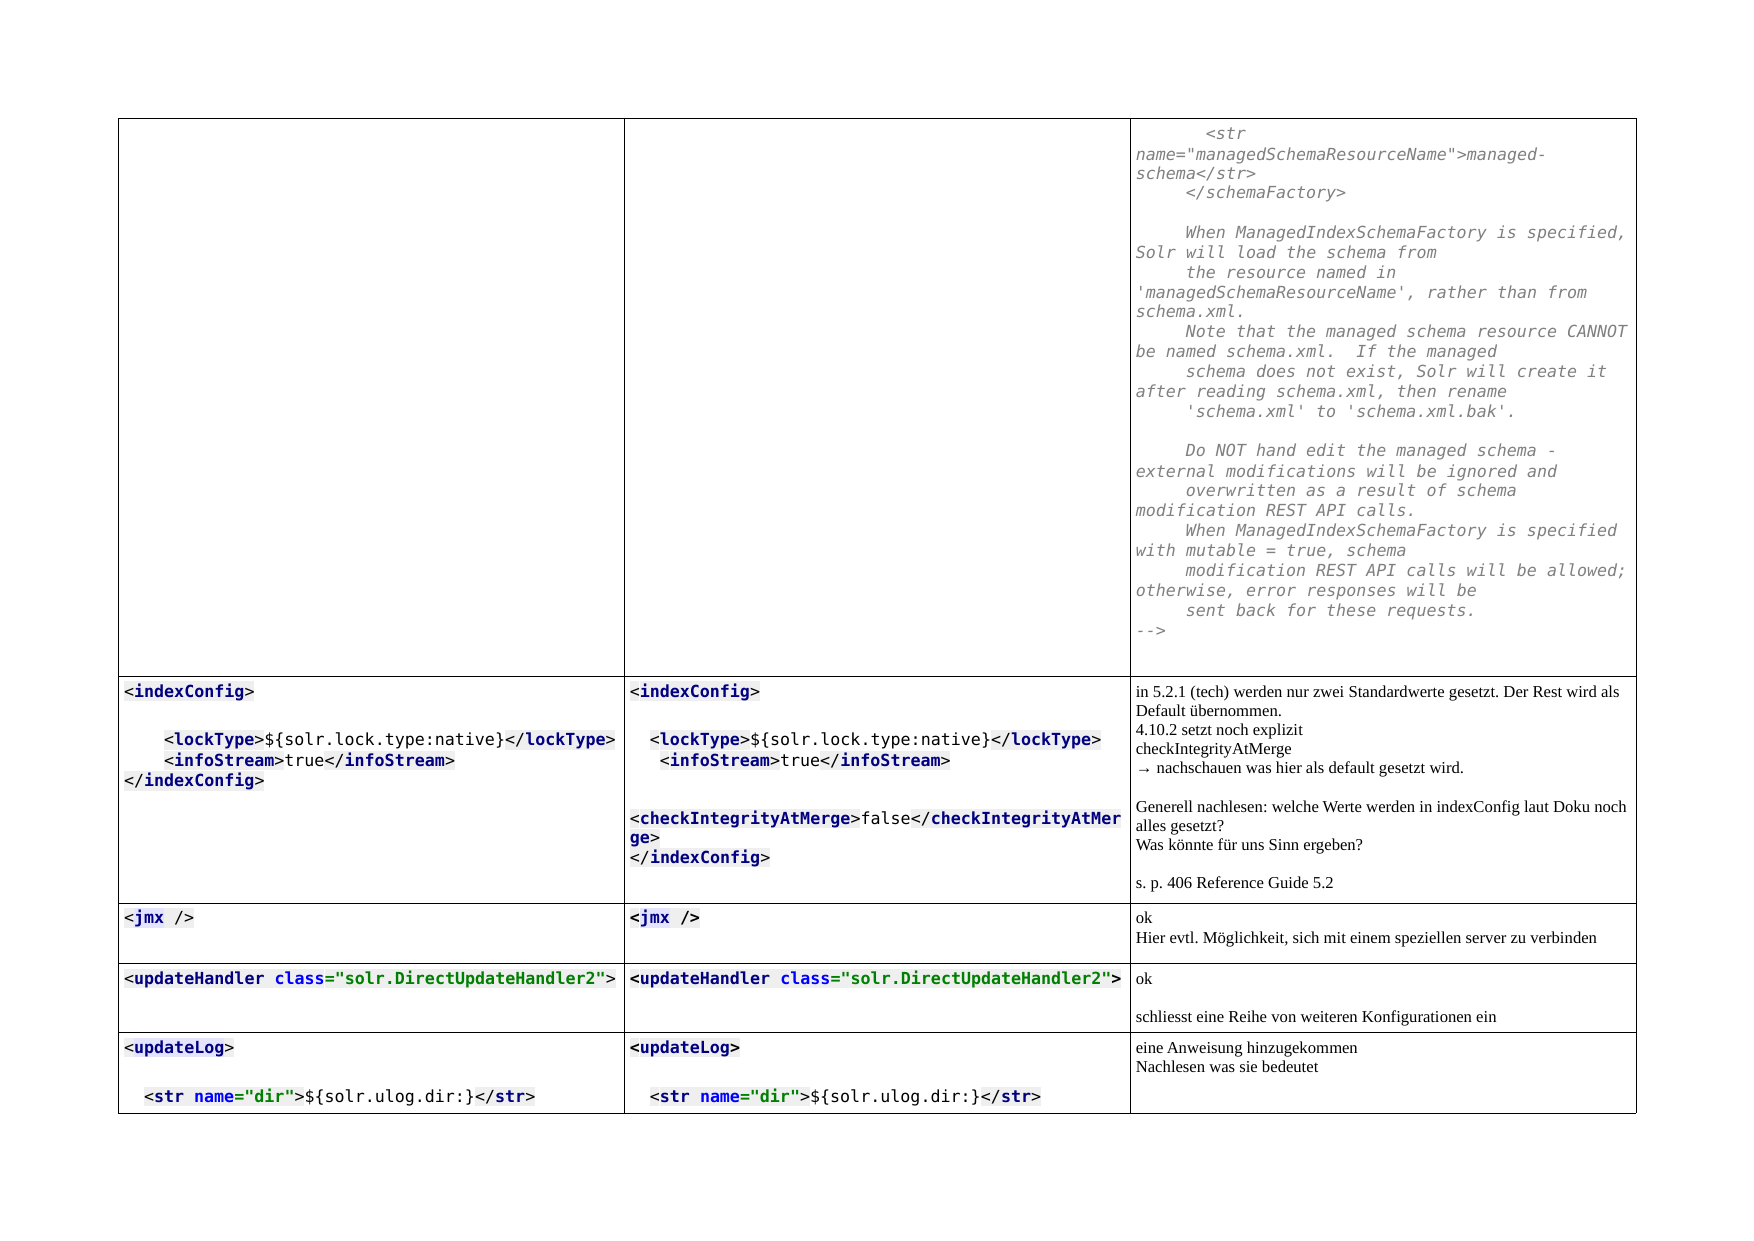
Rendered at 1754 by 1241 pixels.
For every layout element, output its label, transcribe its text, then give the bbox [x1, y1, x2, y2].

table_cell in 5.2.1 (tech) werden nur zwei Standardwerte gesetzt. Der Rest wird als Default übernommen. 4.10.2 setzt noch explizit checkIntegrityAtMerge → nachschauen was hier als default gesetzt wird. Generell nachlesen: welche Werte werden in indexConfig laut Doku noch alles gesetzt? Was könnte für uns Sinn ergeben? s. p. 406 Reference Guide 5.2 [1131, 677, 1636, 902]
table_cell <jmx /> [119, 904, 624, 963]
table_cell <indexConfig> <lockType>${solr.lock.type:native}</lockType> <infoStream>true</infoStream> </indexConfig> [119, 677, 624, 902]
table_cell <updateLog> <str name="dir">${solr.ulog.dir:}</str> [119, 1033, 624, 1113]
table_cell <str name="managedSchemaResourceName">managed-schema</str> </schemaFactory> When ManagedIndexSchemaFactory is specified, Solr will load the schema from the resource named in 'managedSchemaResourceName', rather than from schema.xml. Note that the managed schema resource CANNOT be named schema.xml. If the managed schema does not exist, Solr will create it after reading schema.xml, then rename 'schema.xml' to 'schema.xml.bak'. Do NOT hand edit the managed schema - external modifications will be ignored and overwritten as a result of schema modification REST API calls. When ManagedIndexSchemaFactory is specified with mutable = true, schema modification REST API calls will be allowed; otherwise, error responses will be sent back for these requests. --> [1131, 119, 1636, 676]
table_cell <updateLog> <str name="dir">${solr.ulog.dir:}</str> [625, 1033, 1130, 1113]
table_cell <updateHandler class="solr.DirectUpdateHandler2"> [625, 964, 1130, 1032]
table_cell ok schliesst eine Reihe von weiteren Konfigurationen ein [1131, 964, 1636, 1032]
table_cell [119, 119, 624, 676]
table_cell <indexConfig> <lockType>${solr.lock.type:native}</lockType> <infoStream>true</infoStream> <checkIntegrityAtMerge>false</checkIntegrityAtMerge> </indexConfig> [625, 677, 1130, 902]
table_cell <updateHandler class="solr.DirectUpdateHandler2"> [119, 964, 624, 1032]
table_cell eine Anweisung hinzugekommen Nachlesen was sie bedeutet [1131, 1033, 1636, 1113]
table_cell <jmx /> [625, 904, 1130, 963]
table_cell ok Hier evtl. Möglichkeit, sich mit einem speziellen server zu verbinden [1131, 904, 1636, 963]
table_cell [625, 119, 1130, 676]
